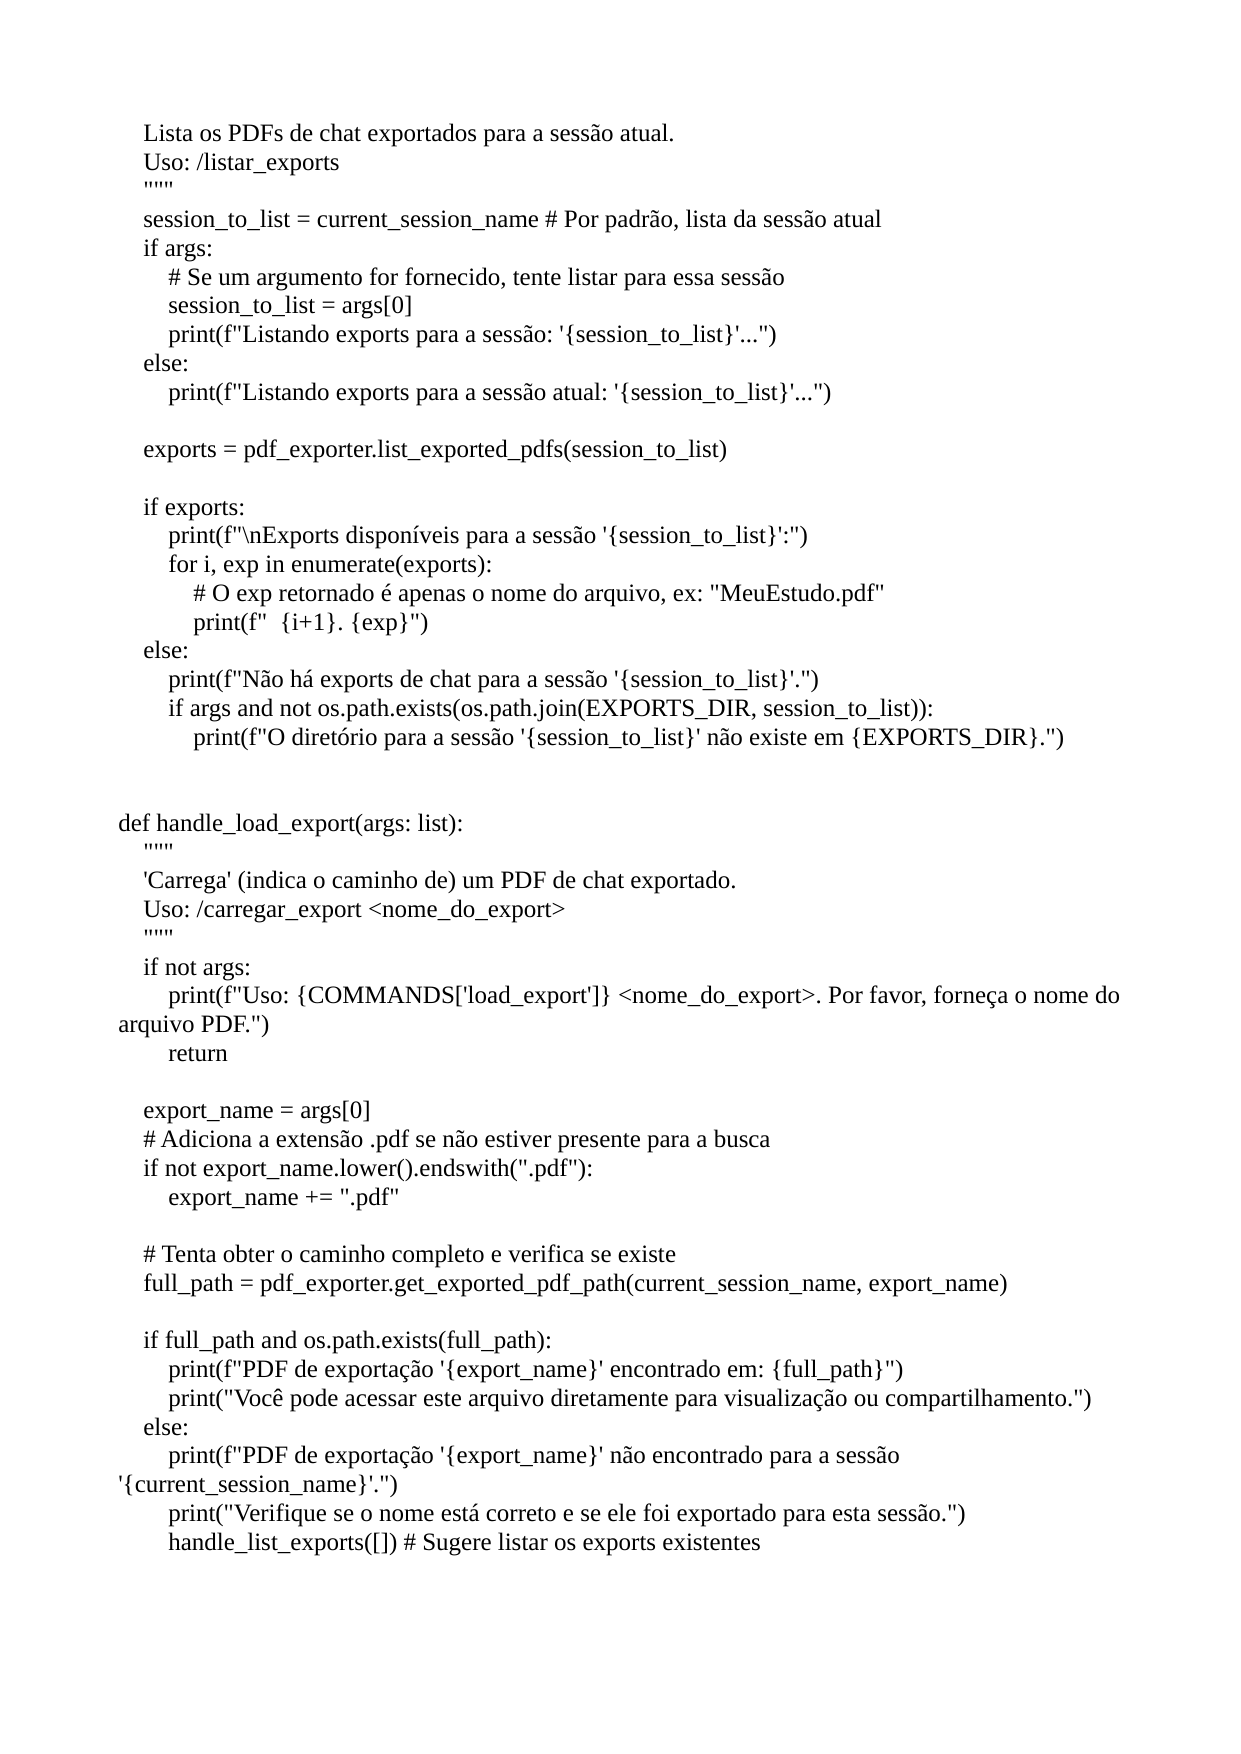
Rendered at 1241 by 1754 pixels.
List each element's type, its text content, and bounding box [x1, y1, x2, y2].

text return [118, 1038, 1122, 1067]
text """ [118, 923, 1122, 952]
text if args and not os.path.exists(os.path.join(EXPORTS_DIR, session_to_list)): [118, 693, 1122, 722]
text Lista os PDFs de chat exportados para a sessão atual. [118, 118, 1122, 147]
text if full_path and os.path.exists(full_path): [118, 1326, 1122, 1354]
text exports = pdf_exporter.list_exported_pdfs(session_to_list) [118, 434, 1122, 463]
text session_to_list = current_session_name # Por padrão, lista da sessão atual [118, 204, 1122, 233]
text export_name += ".pdf" [118, 1182, 1122, 1211]
text print("Verifique se o nome está correto e se ele foi exportado para esta sessão.") [118, 1498, 1122, 1527]
text """ [118, 837, 1122, 866]
text Uso: /listar_exports [118, 147, 1122, 176]
text print("Você pode acessar este arquivo diretamente para visualização ou compartilhamento.") [118, 1383, 1122, 1412]
text Uso: /carregar_export <nome_do_export> [118, 894, 1122, 923]
text if not export_name.lower().endswith(".pdf"): [118, 1153, 1122, 1182]
text for i, exp in enumerate(exports): [118, 549, 1122, 578]
text # Tenta obter o caminho completo e verifica se existe [118, 1239, 1122, 1268]
text print(f" {i+1}. {exp}") [118, 607, 1122, 636]
text # O exp retornado é apenas o nome do arquivo, ex: "MeuEstudo.pdf" [118, 578, 1122, 607]
text if args: [118, 233, 1122, 262]
text print(f"\nExports disponíveis para a sessão '{session_to_list}':") [118, 521, 1122, 549]
text else: [118, 348, 1122, 377]
text else: [118, 636, 1122, 664]
text # Se um argumento for fornecido, tente listar para essa sessão [118, 262, 1122, 291]
text print(f"O diretório para a sessão '{session_to_list}' não existe em {EXPORTS_DIR}.") [118, 722, 1122, 751]
text handle_list_exports([]) # Sugere listar os exports existentes [118, 1527, 1122, 1556]
text session_to_list = args[0] [118, 291, 1122, 319]
text export_name = args[0] [118, 1096, 1122, 1124]
text print(f"Listando exports para a sessão: '{session_to_list}'...") [118, 319, 1122, 348]
text print(f"Uso: {COMMANDS['load_export']} <nome_do_export>. Por favor, forneça o nome do arquivo PDF.") [118, 981, 1122, 1038]
text """ [118, 176, 1122, 204]
text if not args: [118, 952, 1122, 981]
text else: [118, 1412, 1122, 1441]
text def handle_load_export(args: list): [118, 808, 1122, 837]
text if exports: [118, 492, 1122, 521]
text full_path = pdf_exporter.get_exported_pdf_path(current_session_name, export_name) [118, 1268, 1122, 1297]
text print(f"Listando exports para a sessão atual: '{session_to_list}'...") [118, 377, 1122, 406]
text print(f"PDF de exportação '{export_name}' encontrado em: {full_path}") [118, 1354, 1122, 1383]
text 'Carrega' (indica o caminho de) um PDF de chat exportado. [118, 866, 1122, 894]
text print(f"Não há exports de chat para a sessão '{session_to_list}'.") [118, 664, 1122, 693]
text print(f"PDF de exportação '{export_name}' não encontrado para a sessão '{current_session_name}'.") [118, 1441, 1122, 1498]
text # Adiciona a extensão .pdf se não estiver presente para a busca [118, 1124, 1122, 1153]
